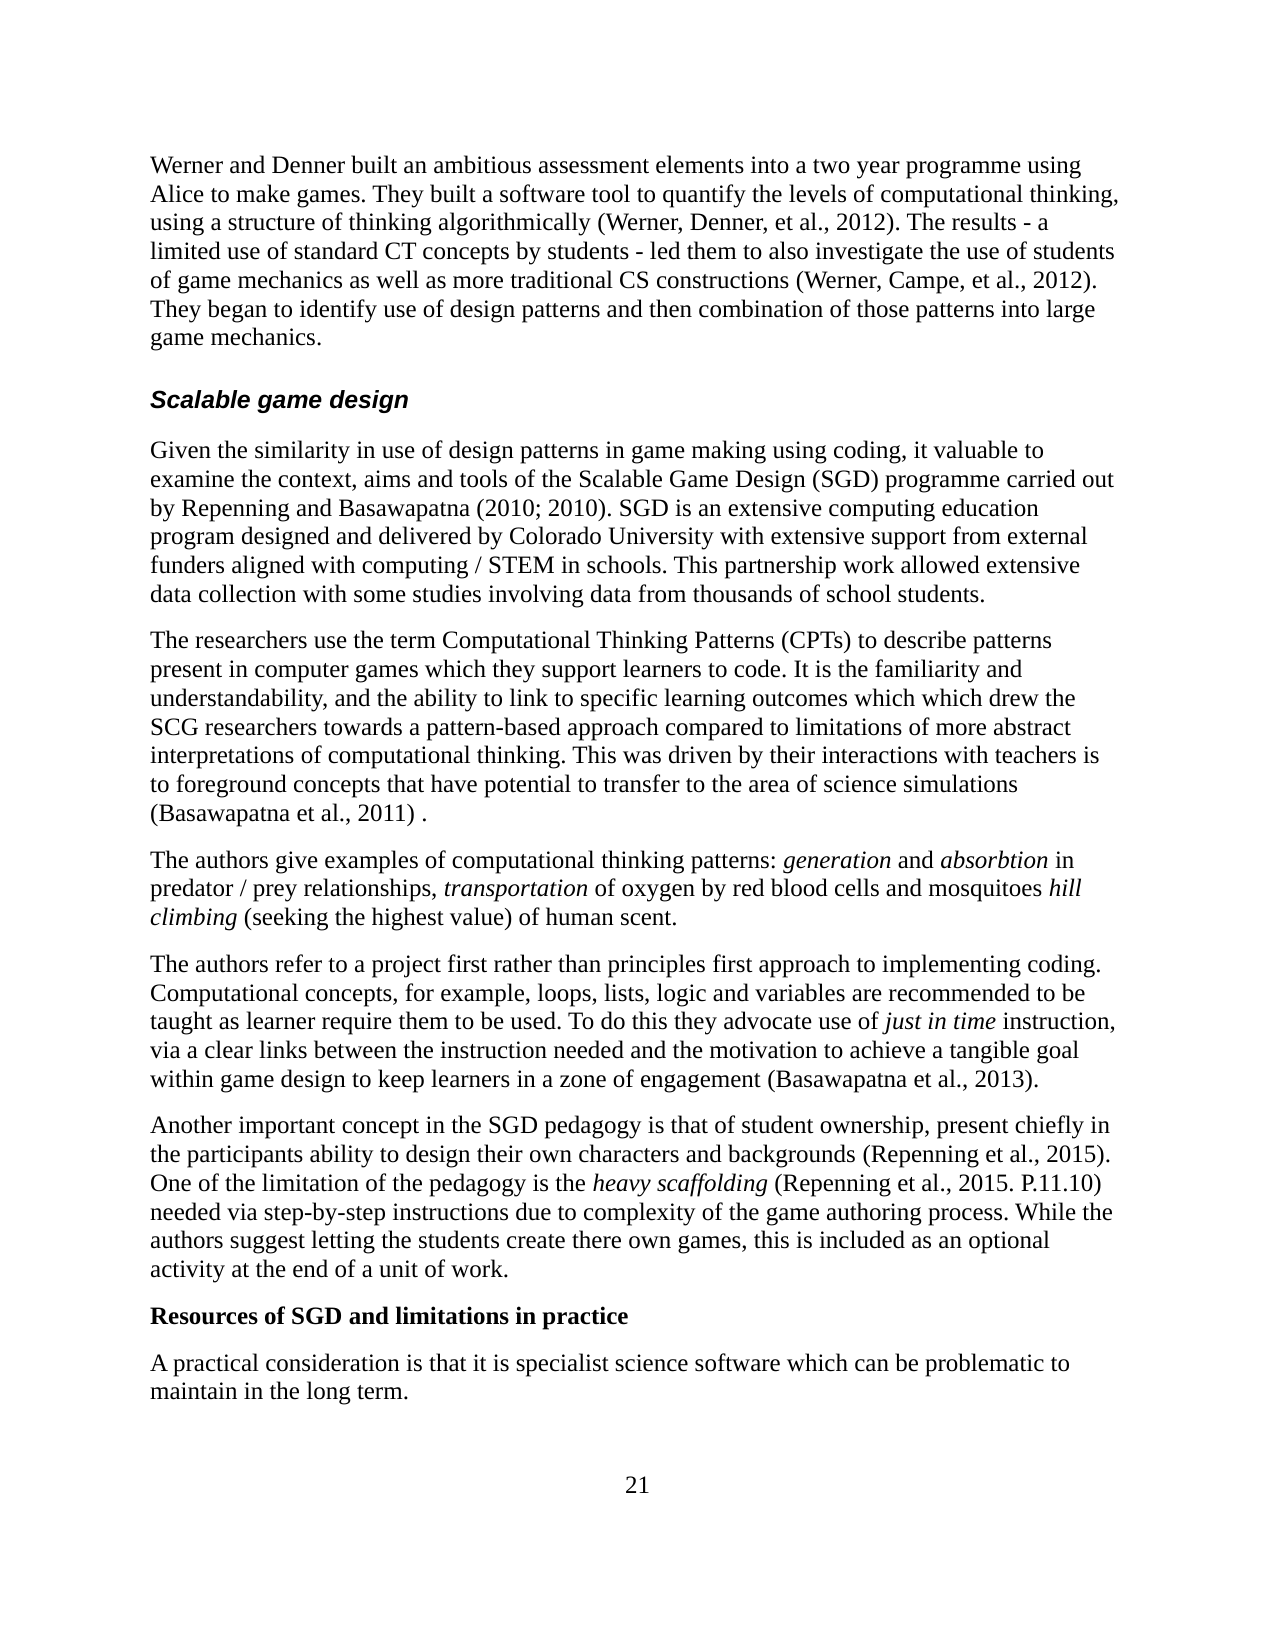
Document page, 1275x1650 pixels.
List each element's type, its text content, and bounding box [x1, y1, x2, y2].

text The authors refer to a project first rather than principles first approach to implementing coding. Computational concepts, for example, loops, lists, logic and variables are recommended to be taught as learner require them to be used. To do this they advocate use of just in time instruction, via a clear links between the instruction needed and the motivation to achieve a tangible goal within game design to keep learners in a zone of engagement (Basawapatna et al., 2013). [150, 949, 1125, 1093]
text Another important concept in the SGD pedagogy is that of student ownership, present chiefly in the participants ability to design their own characters and backgrounds (Repenning et al., 2015). One of the limitation of the pedagogy is the heavy scaffolding (Repenning et al., 2015. P.11.10) needed via step-by-step instructions due to complexity of the game authoring process. While the authors suggest letting the students create there own games, this is included as an optional activity at the end of a unit of work. [150, 1111, 1125, 1283]
text The authors give examples of computational thinking patterns: generation and absorbtion in predator / prey relationships, transportation of oxygen by red blood cells and mosquitoes hill climbing (seeking the highest value) of human scent. [150, 845, 1125, 931]
subtitle Scalable game design [150, 385, 1125, 414]
text Werner and Denner built an ambitious assessment elements into a two year programme using Alice to make games. They built a software tool to quantify the levels of computational thinking, using a structure of thinking algorithmically (Werner, Denner, et al., 2012). The results - a limited use of standard CT concepts by students - led them to also investigate the use of students of game mechanics as well as more traditional CS constructions (Werner, Campe, et al., 2012). They began to identify use of design patterns and then combination of those patterns into large game mechanics. [150, 150, 1125, 351]
text Resources of SGD and limitations in practice [150, 1301, 1125, 1330]
text The researchers use the term Computational Thinking Patterns (CPTs) to describe patterns present in computer games which they support learners to code. It is the familiarity and understandability, and the ability to link to specific learning outcomes which which drew the SCG researchers towards a pattern-based approach compared to limitations of more abstract interpretations of computational thinking. This was driven by their interactions with teachers is to foreground concepts that have potential to transfer to the area of science simulations (Basawapatna et al., 2011) . [150, 626, 1125, 827]
text Given the similarity in use of design patterns in game making using coding, it valuable to examine the context, aims and tools of the Scalable Game Design (SGD) programme carried out by Repenning and Basawapatna (2010; 2010). SGD is an extensive computing education program designed and delivered by Colorado University with extensive support from external funders aligned with computing / STEM in schools. This partnership work allowed extensive data collection with some studies involving data from thousands of school students. [150, 435, 1125, 608]
text A practical consideration is that it is specialist science software which can be problematic to maintain in the long term. [150, 1348, 1125, 1405]
